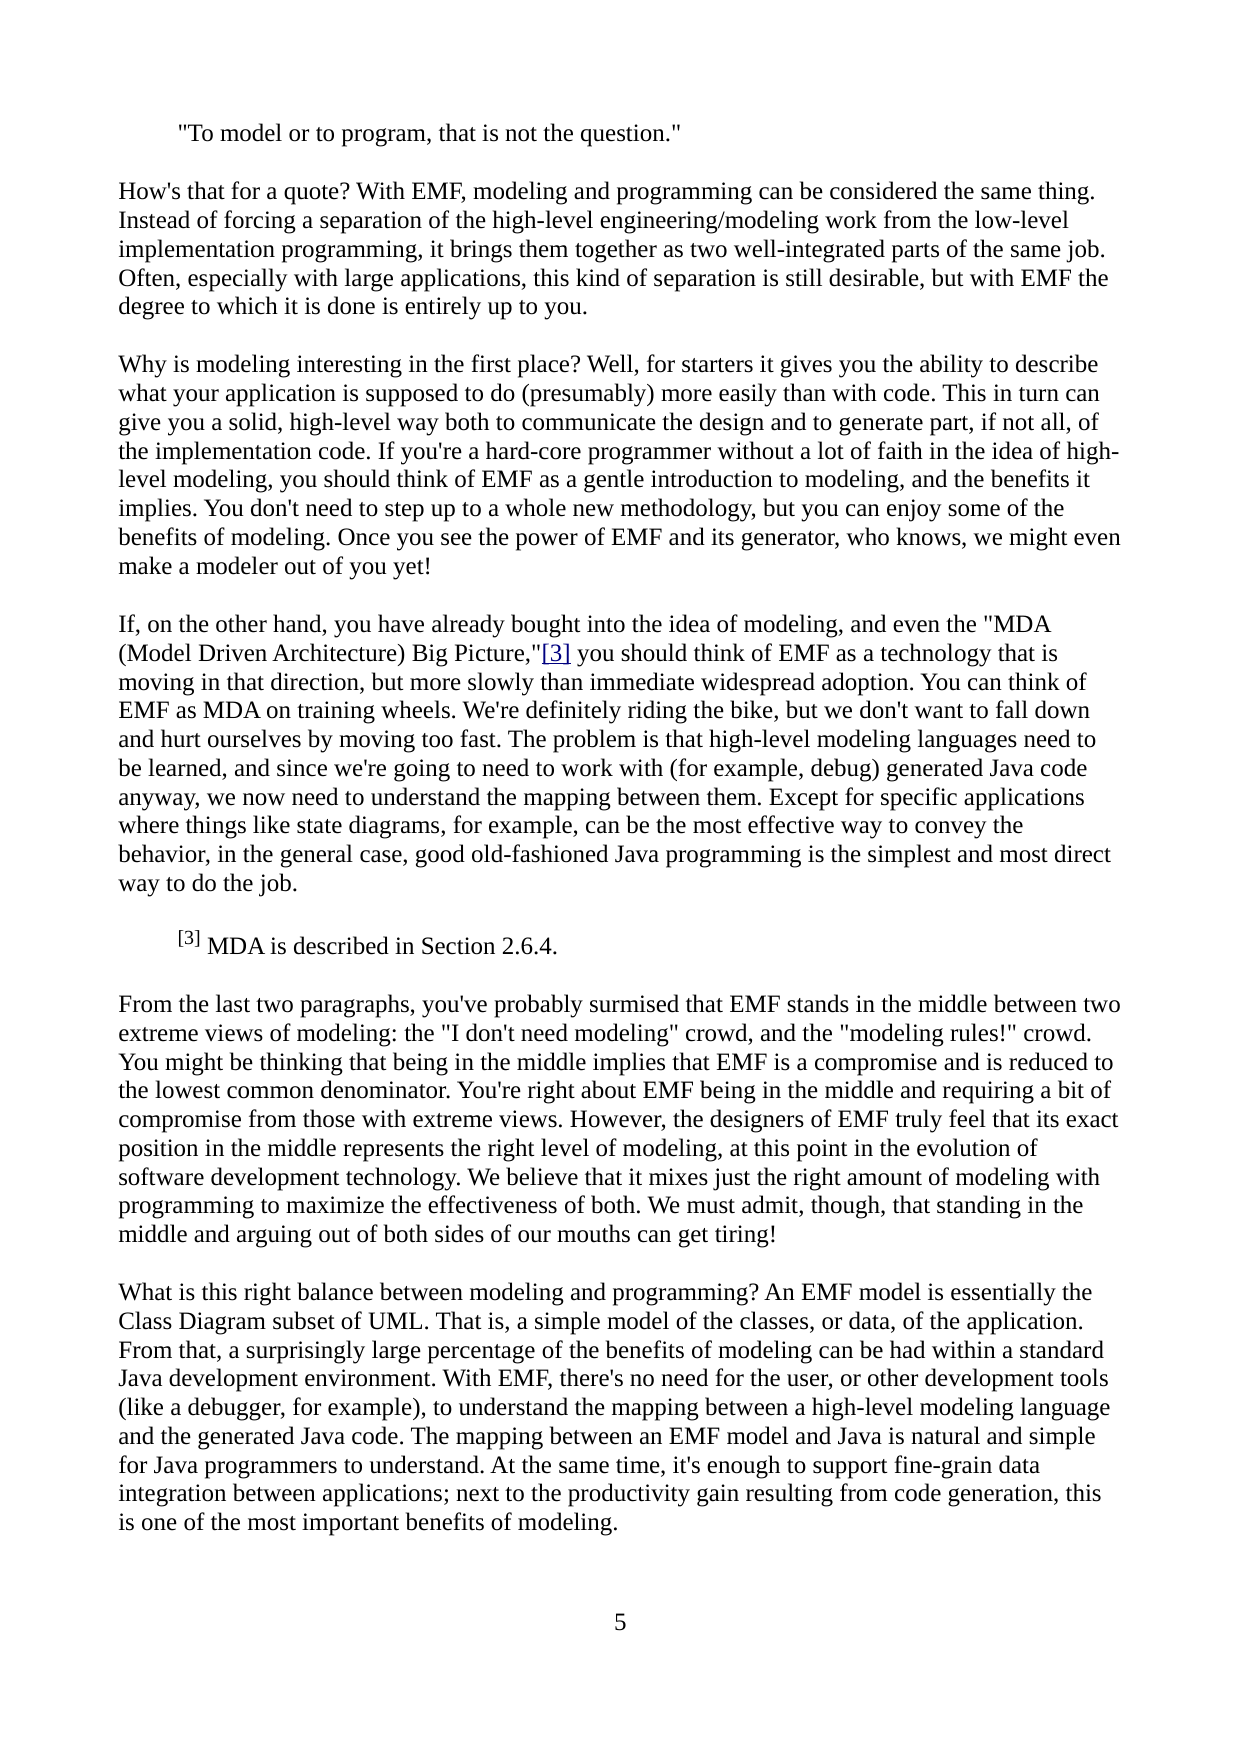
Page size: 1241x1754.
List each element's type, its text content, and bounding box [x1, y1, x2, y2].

table_header "To model or to program, that is not the question." How's that for a quote? With EMF, modeling and programming can be considered the same thing. Instead of forcing a separation of the high-level engineering/modeling work from the low-level implementation programming, it brings them together as two well-integrated parts of the same job. Often, especially with large applications, this kind of separation is still desirable, but with EMF the degree to which it is done is entirely up to you. Why is modeling interesting in the first place? Well, for starters it gives you the ability to describe what your application is supposed to do (presumably) more easily than with code. This in turn can give you a solid, high-level way both to communicate the design and to generate part, if not all, of the implementation code. If you're a hard-core programmer without a lot of faith in the idea of high-level modeling, you should think of EMF as a gentle introduction to modeling, and the benefits it implies. You don't need to step up to a whole new methodology, but you can enjoy some of the benefits of modeling. Once you see the power of EMF and its generator, who knows, we might even make a modeler out of you yet! If, on the other hand, you have already bought into the idea of modeling, and even the "MDA (Model Driven Architecture) Big Picture,"[3] you should think of EMF as a technology that is moving in that direction, but more slowly than immediate widespread adoption. You can think of EMF as MDA on training wheels. We're definitely riding the bike, but we don't want to fall down and hurt ourselves by moving too fast. The problem is that high-level modeling languages need to be learned, and since we're going to need to work with (for example, debug) generated Java code anyway, we now need to understand the mapping between them. Except for specific applications where things like state diagrams, for example, can be the most effective way to convey the behavior, in the general case, good old-fashioned Java programming is the simplest and most direct way to do the job. [3] MDA is described in Section 2.6.4. From the last two paragraphs, you've probably surmised that EMF stands in the middle between two extreme views of modeling: the "I don't need modeling" crowd, and the "modeling rules!" crowd. You might be thinking that being in the middle implies that EMF is a compromise and is reduced to the lowest common denominator. You're right about EMF being in the middle and requiring a bit of compromise from those with extreme views. However, the designers of EMF truly feel that its exact position in the middle represents the right level of modeling, at this point in the evolution of software development technology. We believe that it mixes just the right amount of modeling with programming to maximize the effectiveness of both. We must admit, though, that standing in the middle and arguing out of both sides of our mouths can get tiring! What is this right balance between modeling and programming? An EMF model is essentially the Class Diagram subset of UML. That is, a simple model of the classes, or data, of the application. From that, a surprisingly large percentage of the benefits of modeling can be had within a standard Java development environment. With EMF, there's no need for the user, or other development tools (like a debugger, for example), to understand the mapping between a high-level modeling language and the generated Java code. The mapping between an EMF model and Java is natural and simple for Java programmers to understand. At the same time, it's enough to support fine-grain data integration between applications; next to the productivity gain resulting from code generation, this is one of the most important benefits of modeling. [118, 118, 1122, 1566]
